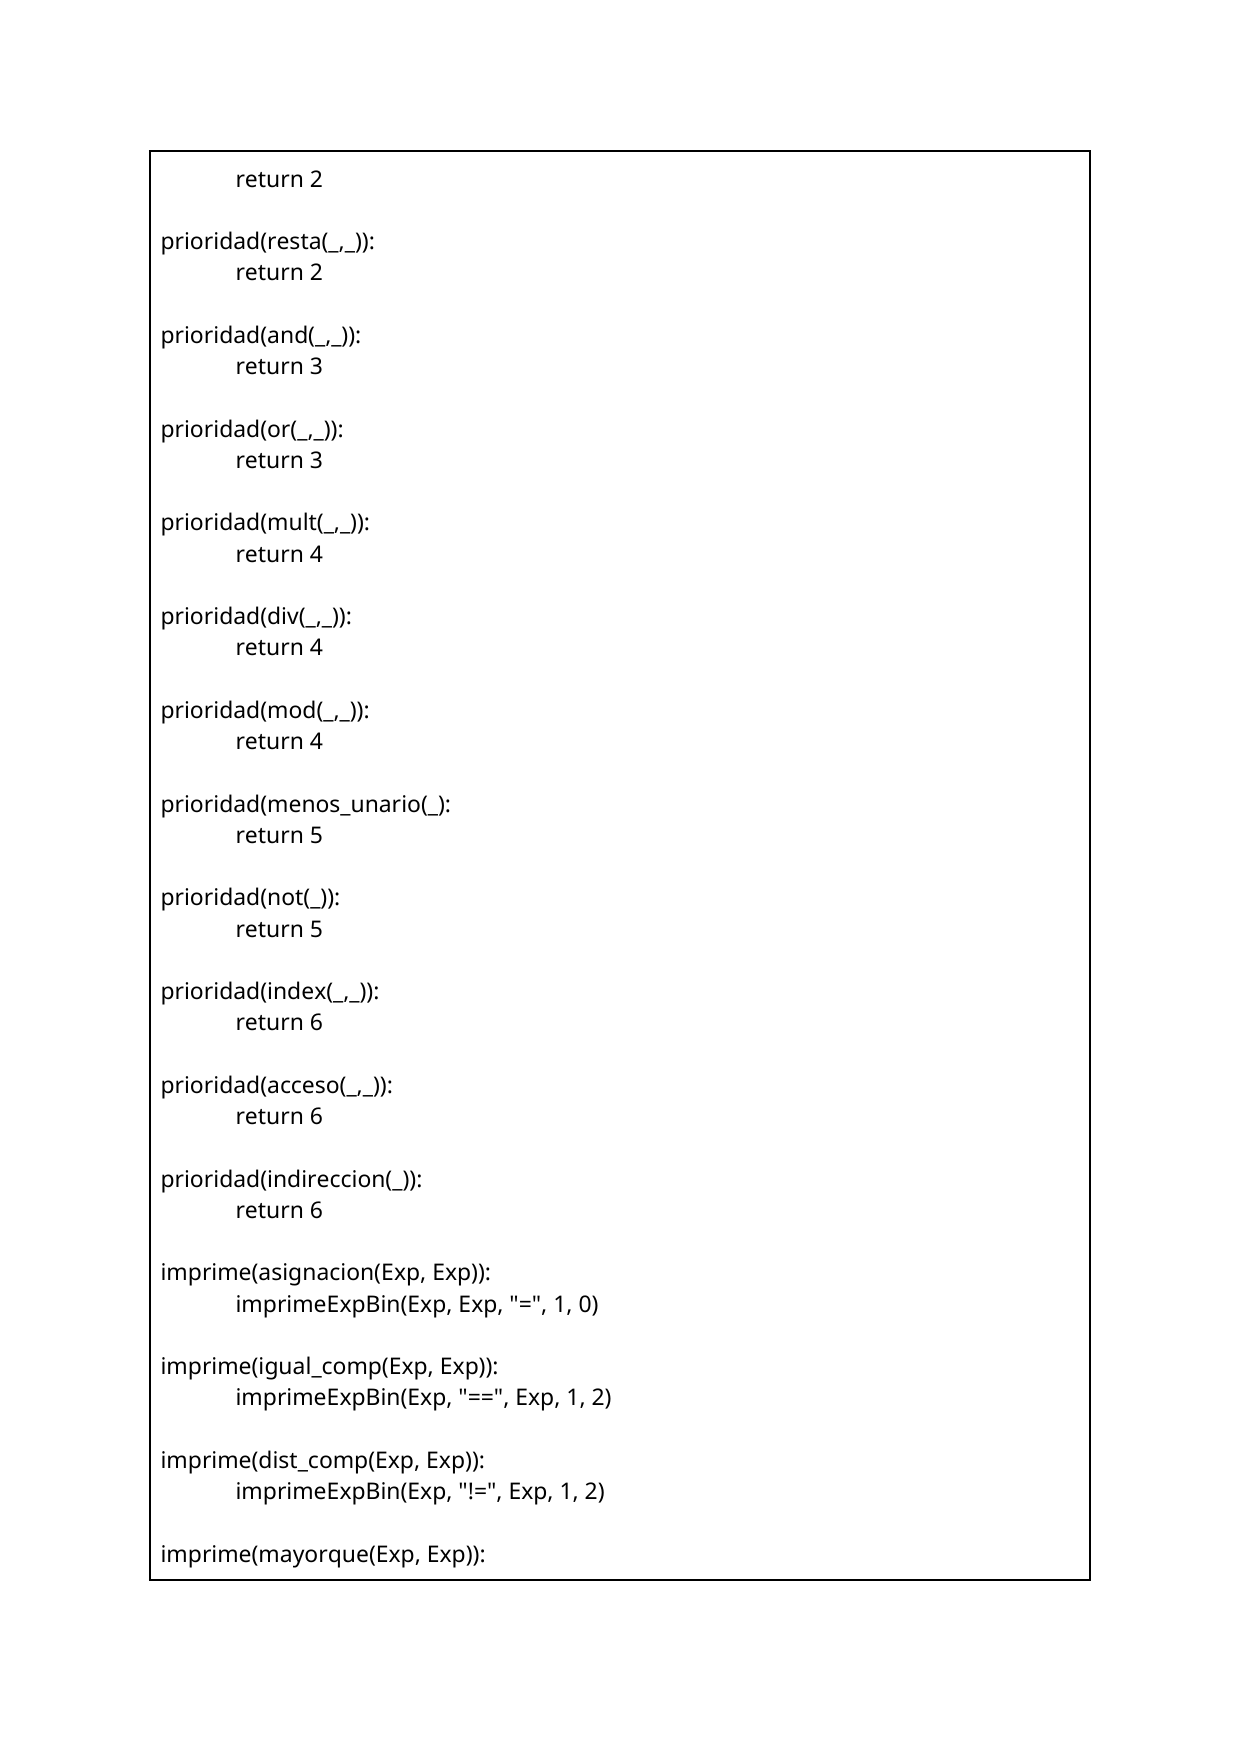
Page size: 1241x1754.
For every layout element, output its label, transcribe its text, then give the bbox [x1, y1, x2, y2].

table_header return 2 prioridad(resta(_,_)): return 2 prioridad(and(_,_)): return 3 prioridad(or(_,_)): return 3 prioridad(mult(_,_)): return 4 prioridad(div(_,_)): return 4 prioridad(mod(_,_)): return 4 prioridad(menos_unario(_): return 5 prioridad(not(_)): return 5 prioridad(index(_,_)): return 6 prioridad(acceso(_,_)): return 6 prioridad(indireccion(_)): return 6 imprime(asignacion(Exp, Exp)): imprimeExpBin(Exp, Exp, "=", 1, 0) imprime(igual_comp(Exp, Exp)): imprimeExpBin(Exp, "==", Exp, 1, 2) imprime(dist_comp(Exp, Exp)): imprimeExpBin(Exp, "!=", Exp, 1, 2) imprime(mayorque(Exp, Exp)): [151, 152, 1089, 1579]
